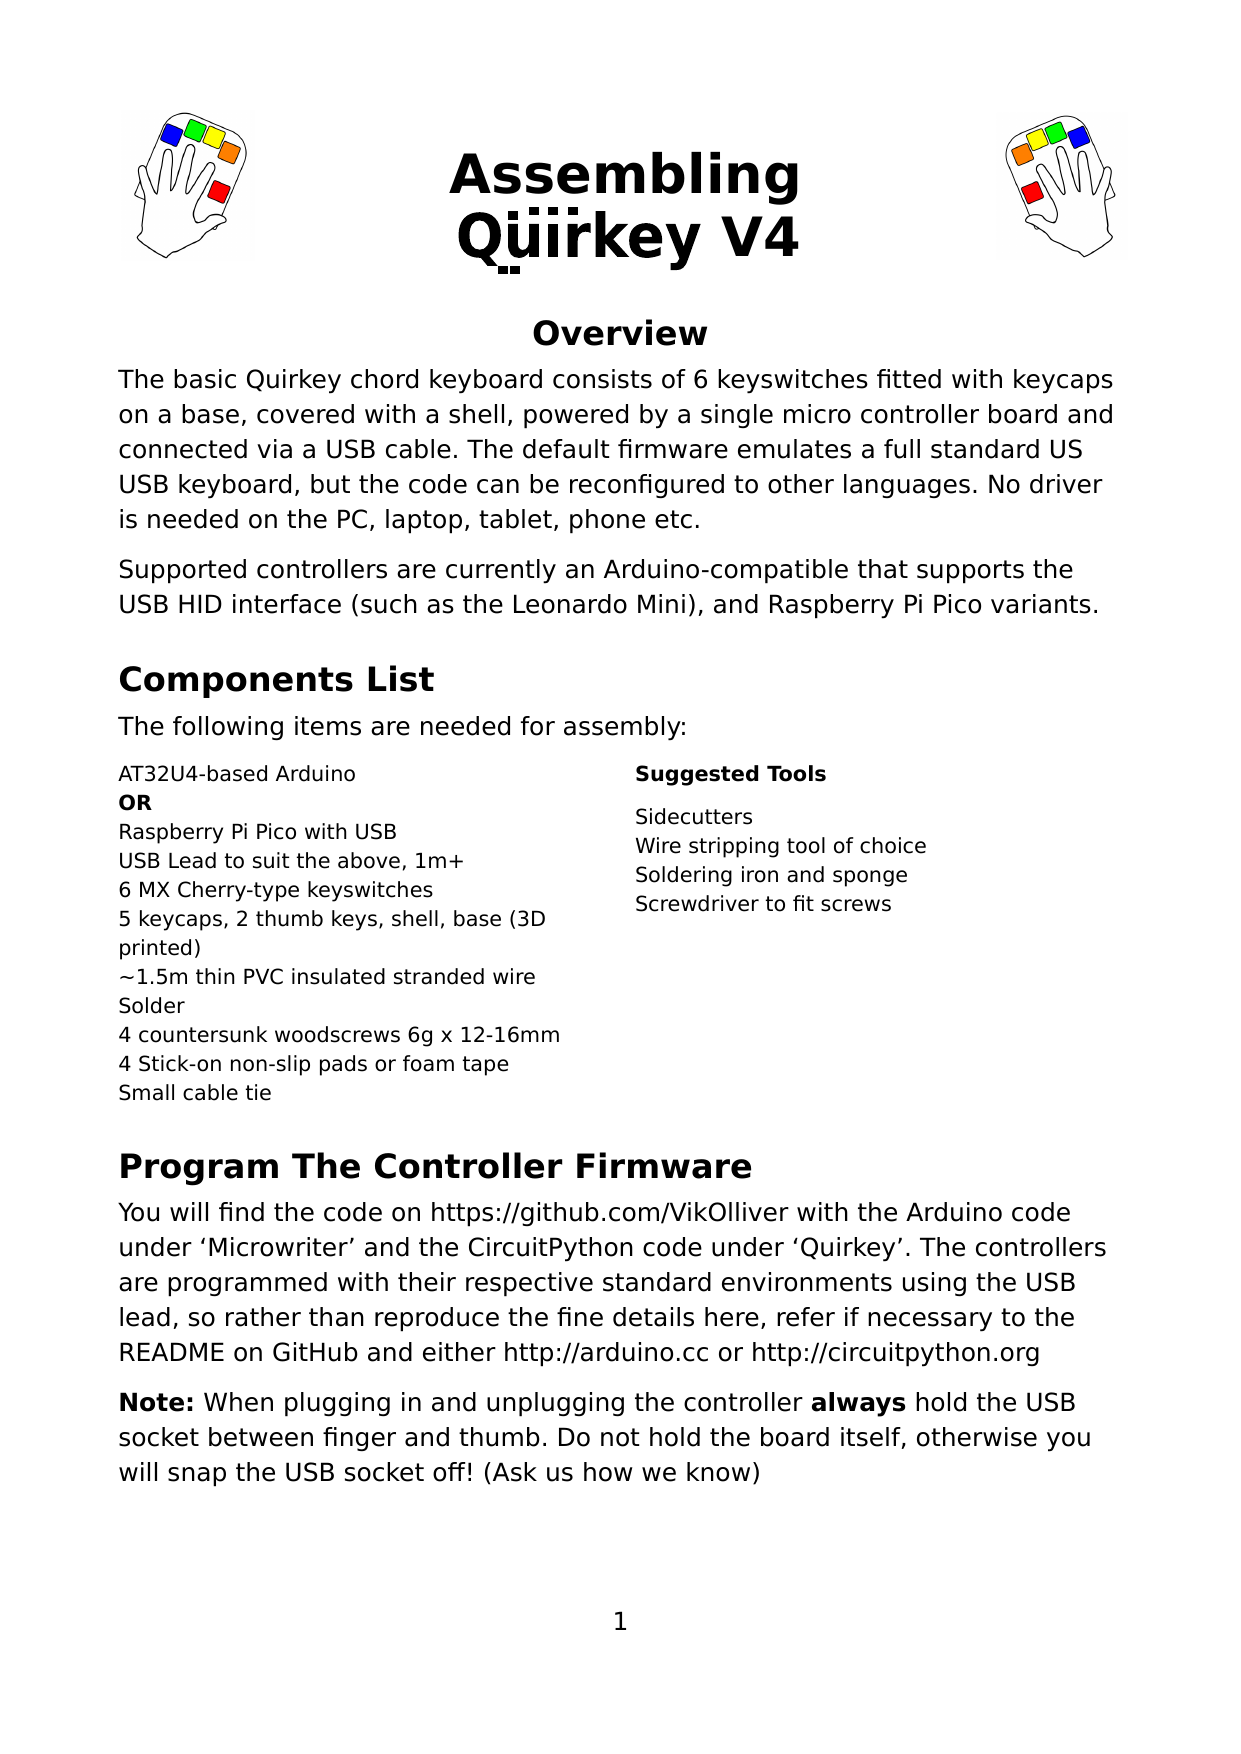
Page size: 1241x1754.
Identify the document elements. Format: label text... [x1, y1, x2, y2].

text Sidecutters Wire stripping tool of choice Soldering iron and sponge Screwdriver to fit screws [635, 805, 1122, 952]
subtitle Program The Controller Firmware [118, 1147, 1122, 1186]
text Supported controllers are currently an Arduino-compatible that supports the USB HID interface (such as the Leonardo Mini), and Raspberry Pi Pico variants. [118, 555, 1122, 619]
picture [996, 112, 1128, 260]
picture [121, 110, 256, 261]
text The following items are needed for assembly: [118, 712, 1122, 741]
subtitle Overview [118, 314, 1122, 353]
text You will find the code on https://github.com/VikOlliver with the Arduino code under ‘Microwriter’ and the CircuitPython code under ‘Quirkey’. The controllers are programmed with their respective standard environments using the USB lead, so rather than reproduce the fine details here, refer if necessary to the README on GitHub and either http://arduino.cc or http://circuitpython.org [118, 1198, 1122, 1368]
subtitle Assembling V4 [118, 143, 1122, 269]
subtitle Components List [118, 661, 1122, 699]
text Suggested Tools [635, 762, 1122, 786]
text The basic Quirkey chord keyboard consists of 6 keyswitches fitted with keycaps on a base, covered with a shell, powered by a single micro controller board and connected via a USB cable. The default firmware emulates a full standard US USB keyboard, but the code can be reconfigured to other languages. No driver is needed on the PC, laptop, tablet, phone etc. [118, 366, 1122, 535]
text AT32U4-based Arduino OR Raspberry Pi Pico with USB USB Lead to suit the above, 1m+ 6 MX Cherry-type keyswitches 5 keycaps, 2 thumb keys, shell, base (3D printed) ~1.5m thin PVC insulated stranded wire Solder 4 countersunk woodscrews 6g x 12-16mm 4 Stick-on non-slip pads or foam tape Small cable tie [118, 762, 605, 1106]
text Note: When plugging in and unplugging the controller always hold the USB socket between finger and thumb. Do not hold the board itself, otherwise you will snap the USB socket off! (Ask us how we know) [118, 1388, 1122, 1487]
